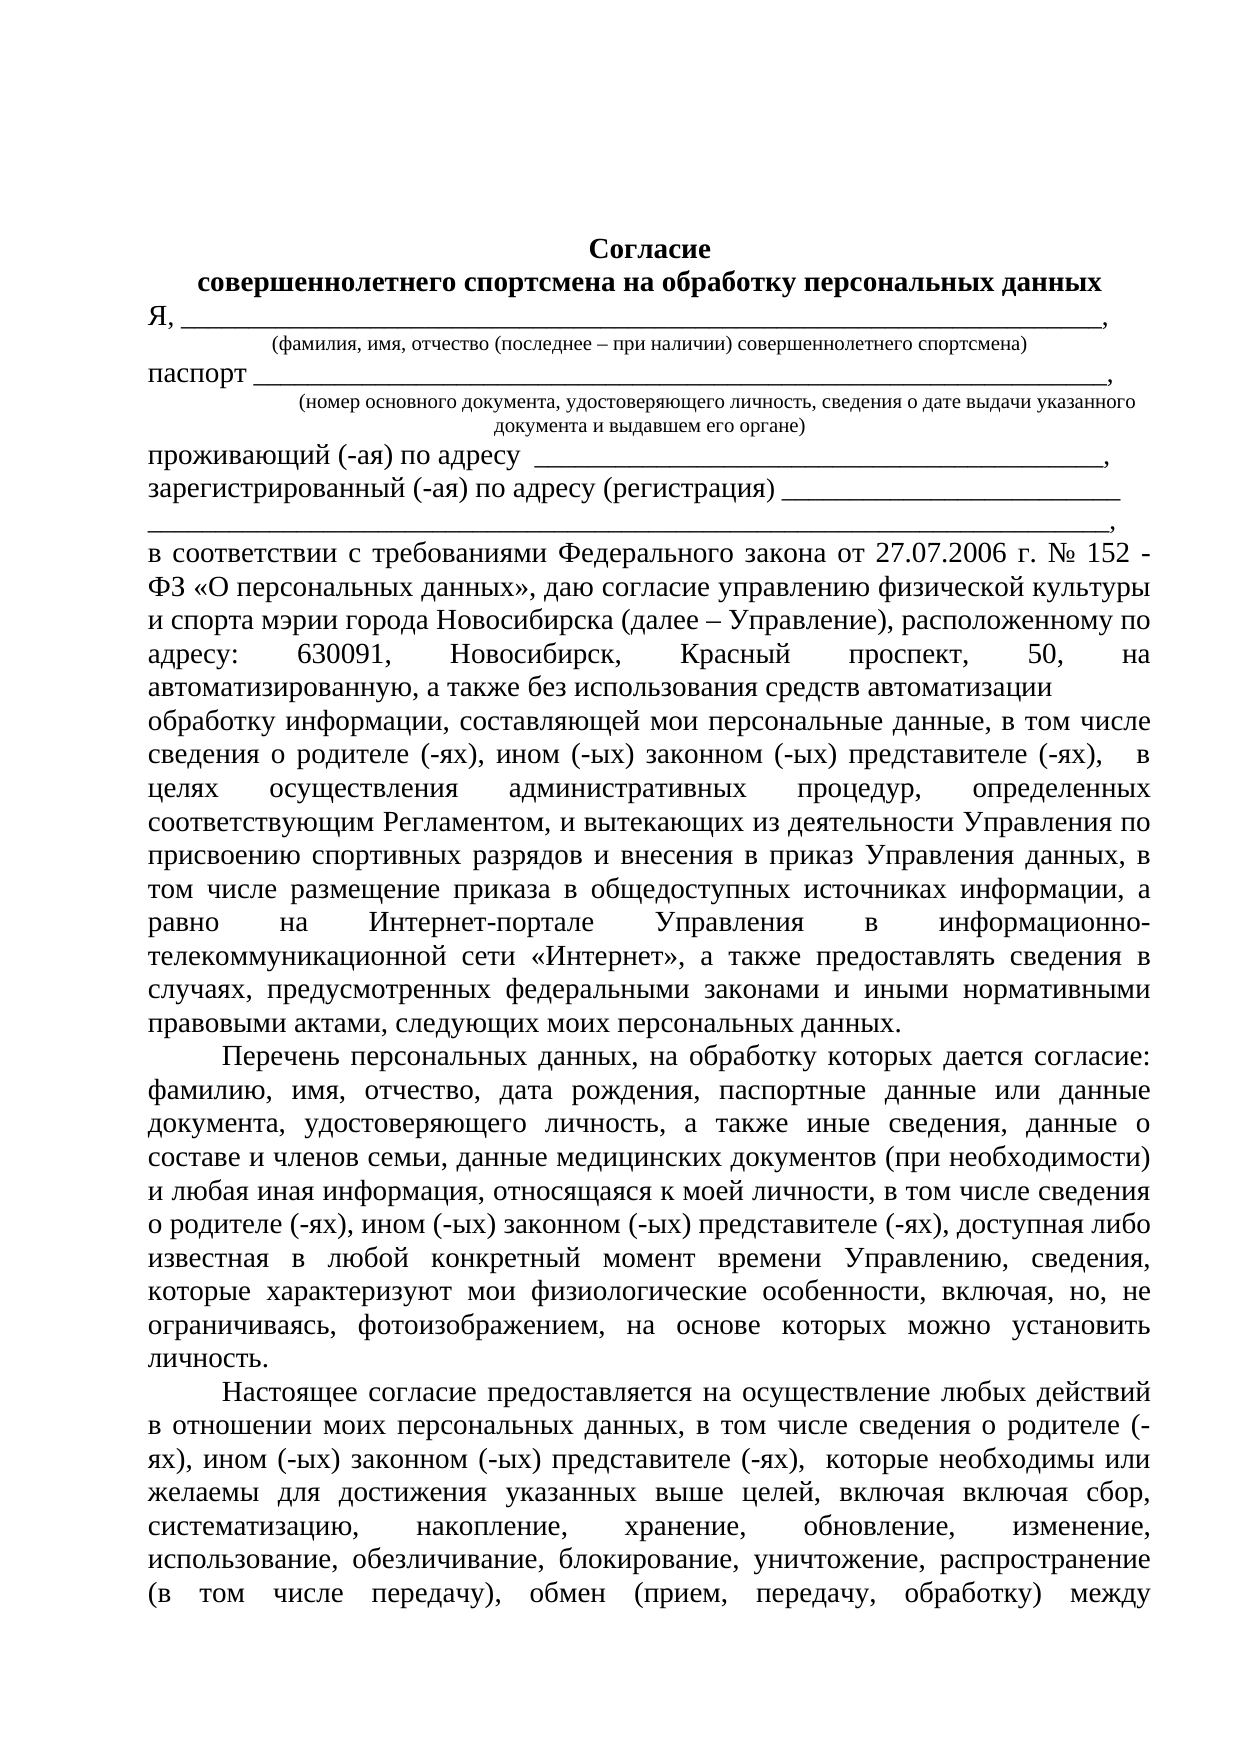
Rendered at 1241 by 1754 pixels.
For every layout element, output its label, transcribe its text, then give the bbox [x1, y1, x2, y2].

text совершеннолетнего спортсмена на обработку персональных данных [148, 264, 1152, 298]
text проживающий (-ая) по адресу __________________________________________, [148, 437, 1152, 471]
text (номер основного документа, удостоверяющего личность, сведения о дате выдачи указанного документа и выдавшем его органе) [148, 389, 1152, 437]
text Согласие [148, 231, 1152, 264]
text зарегистрированный (-ая) по адресу (регистрация) _________________________ [148, 471, 1152, 504]
text в соответствии с требованиями Федерального закона от 27.07.2006 г. № 152 - ФЗ «О персональных данных», даю согласие управлению физической культуры и спорта мэрии города Новосибирска (далее – Управление), расположенному по адресу: 630091, Новосибирск, Красный проспект, 50, на автоматизированную, а также без использования средств автоматизации обработку информации, составляющей мои персональные данные, в том числе сведения о родителе (-ях), ином (-ых) законном (-ых) представителе (-ях), в целях осуществления административных процедур, определенных соответствующим Регламентом, и вытекающих из деятельности Управления по присвоению спортивных разрядов и внесения в приказ Управления данных, в том числе размещение приказа в общедоступных источниках информации, а равно на Интернет-портале Управления в информационно-телекоммуникационной сети «Интернет», а также предоставлять сведения в случаях, предусмотренных федеральными законами и иными нормативными правовыми актами, следующих моих персональных данных. [148, 535, 1152, 1038]
text Настоящее согласие предоставляется на осуществление любых действий в отношении моих персональных данных, в том числе сведения о родителе (-ях), ином (-ых) законном (-ых) представителе (-ях), которые необходимы или желаемы для достижения указанных выше целей, включая включая сбор, систематизацию, накопление, хранение, обновление, изменение, использование, обезличивание, блокирование, уничтожение, распространение (в том числе передачу), обмен (прием, передачу, обработку) между [148, 1374, 1152, 1609]
text _______________________________________________________________________, [148, 504, 1152, 535]
text (фамилия, имя, отчество (последнее – при наличии) совершеннолетнего спортсмена) [148, 331, 1152, 355]
text Перечень персональных данных, на обработку которых дается согласие: фамилию, имя, отчество, дата рождения, паспортные данные или данные документа, удостоверяющего личность, а также иные сведения, данные о составе и членов семьи, данные медицинских документов (при необходимости) и любая иная информация, относящаяся к моей личности, в том числе сведения о родителе (-ях), ином (-ых) законном (-ых) представителе (-ях), доступная либо известная в любой конкретный момент времени Управлению, сведения, которые характеризуют мои физиологические особенности, включая, но, не ограничиваясь, фотоизображением, на основе которых можно установить личность. [148, 1038, 1152, 1374]
text паспорт _______________________________________________________________, [148, 355, 1152, 389]
text Я, ____________________________________________________________________, [148, 298, 1152, 331]
table_header [960, 156, 1163, 231]
